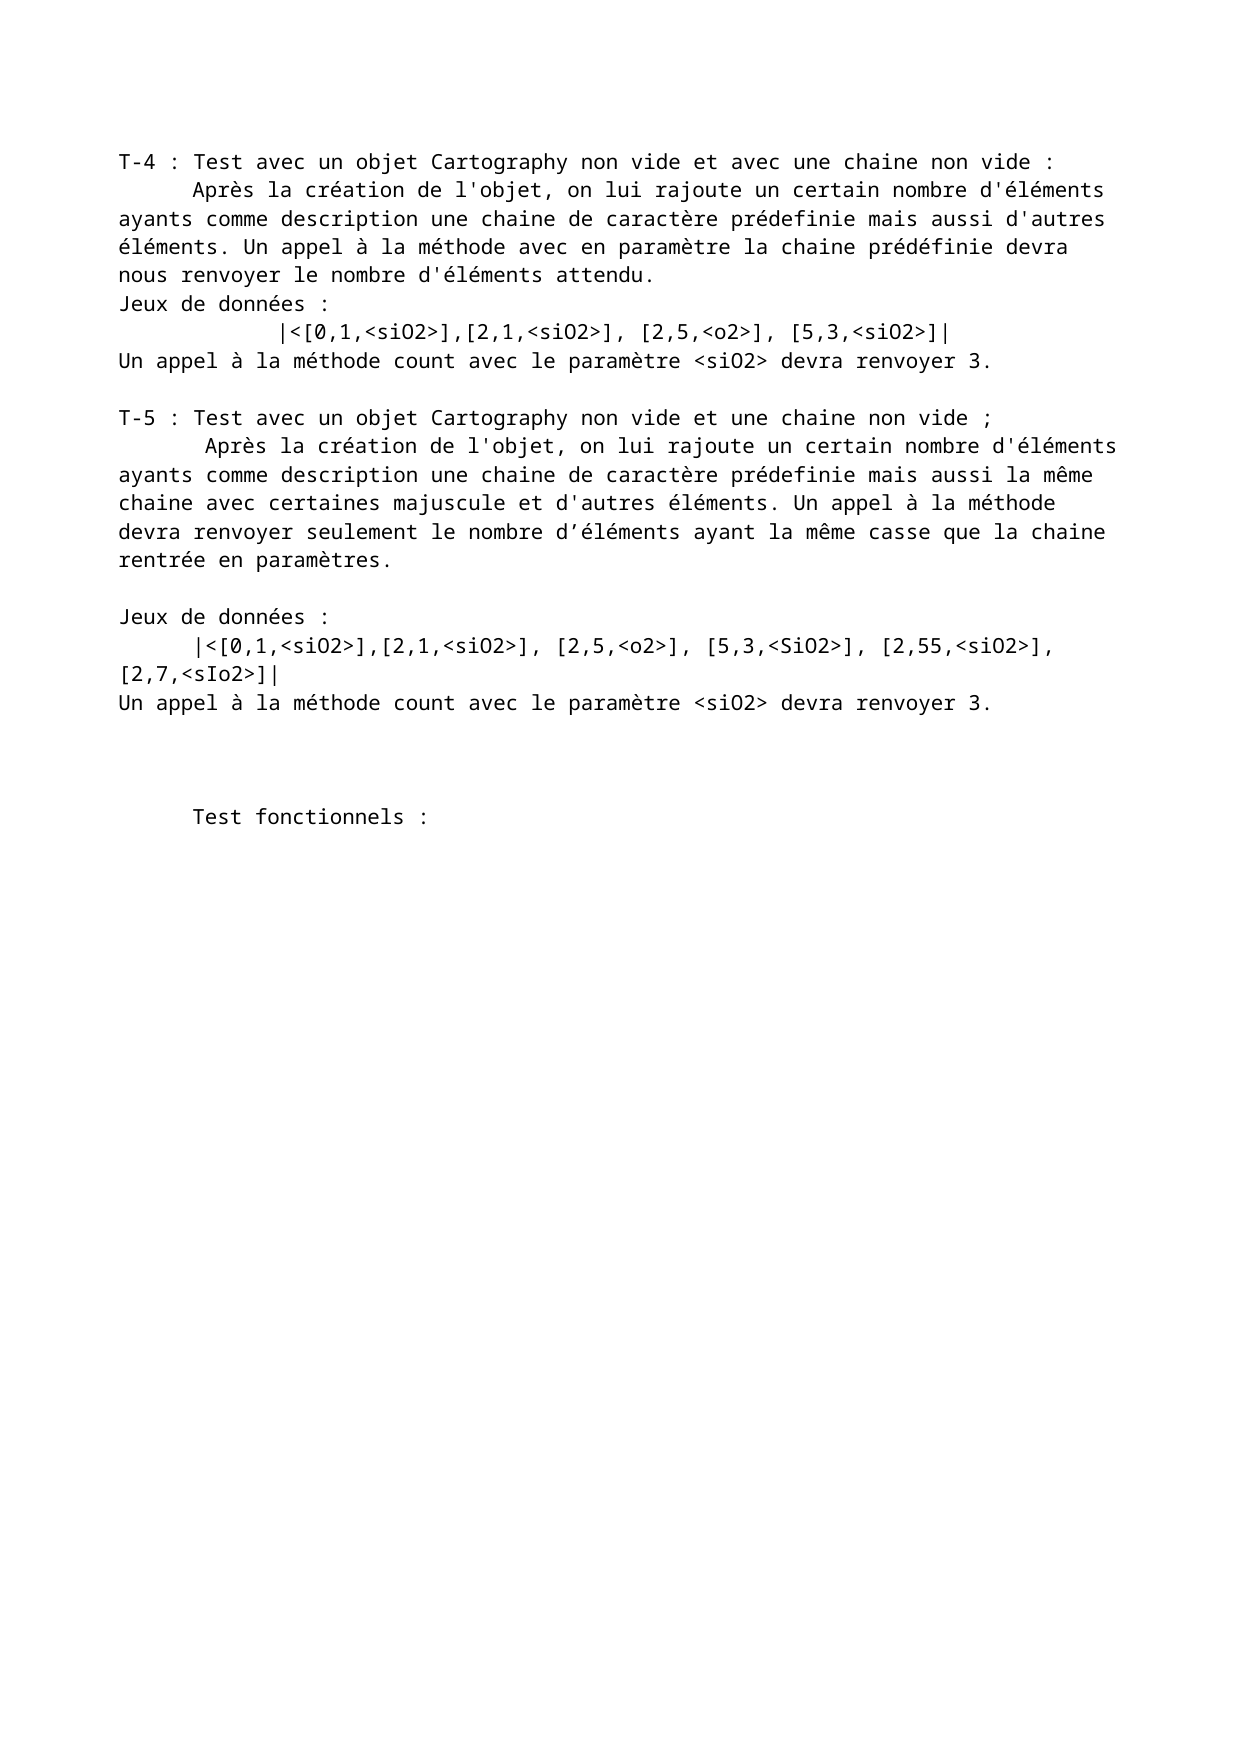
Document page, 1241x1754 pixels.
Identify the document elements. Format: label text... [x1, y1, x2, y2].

text Jeux de données : [118, 289, 1122, 317]
text Jeux de données : [118, 602, 1122, 631]
text T-4 : Test avec un objet Cartography non vide et avec une chaine non vide : [118, 147, 1122, 175]
text Un appel à la méthode count avec le paramètre <siO2> devra renvoyer 3. [118, 688, 1122, 716]
text Après la création de l'objet, on lui rajoute un certain nombre d'éléments ayants comme description une chaine de caractère prédefinie mais aussi d'autres éléments. Un appel à la méthode avec en paramètre la chaine prédéfinie devra nous renvoyer le nombre d'éléments attendu. [118, 175, 1122, 289]
text |<[0,1,<siO2>],[2,1,<siO2>], [2,5,<o2>], [5,3,<siO2>]| [118, 317, 1122, 346]
text |<[0,1,<siO2>],[2,1,<siO2>], [2,5,<o2>], [5,3,<SiO2>], [2,55,<siO2>],[2,7,<sIo2>]| [118, 631, 1122, 688]
text Après la création de l'objet, on lui rajoute un certain nombre d'éléments ayants comme description une chaine de caractère prédefinie mais aussi la même chaine avec certaines majuscule et d'autres éléments. Un appel à la méthode devra renvoyer seulement le nombre d’éléments ayant la même casse que la chaine rentrée en paramètres. [118, 432, 1122, 574]
text Un appel à la méthode count avec le paramètre <siO2> devra renvoyer 3. [118, 346, 1122, 374]
text Test fonctionnels : [118, 802, 1122, 831]
text T-5 : Test avec un objet Cartography non vide et une chaine non vide ; [118, 403, 1122, 432]
